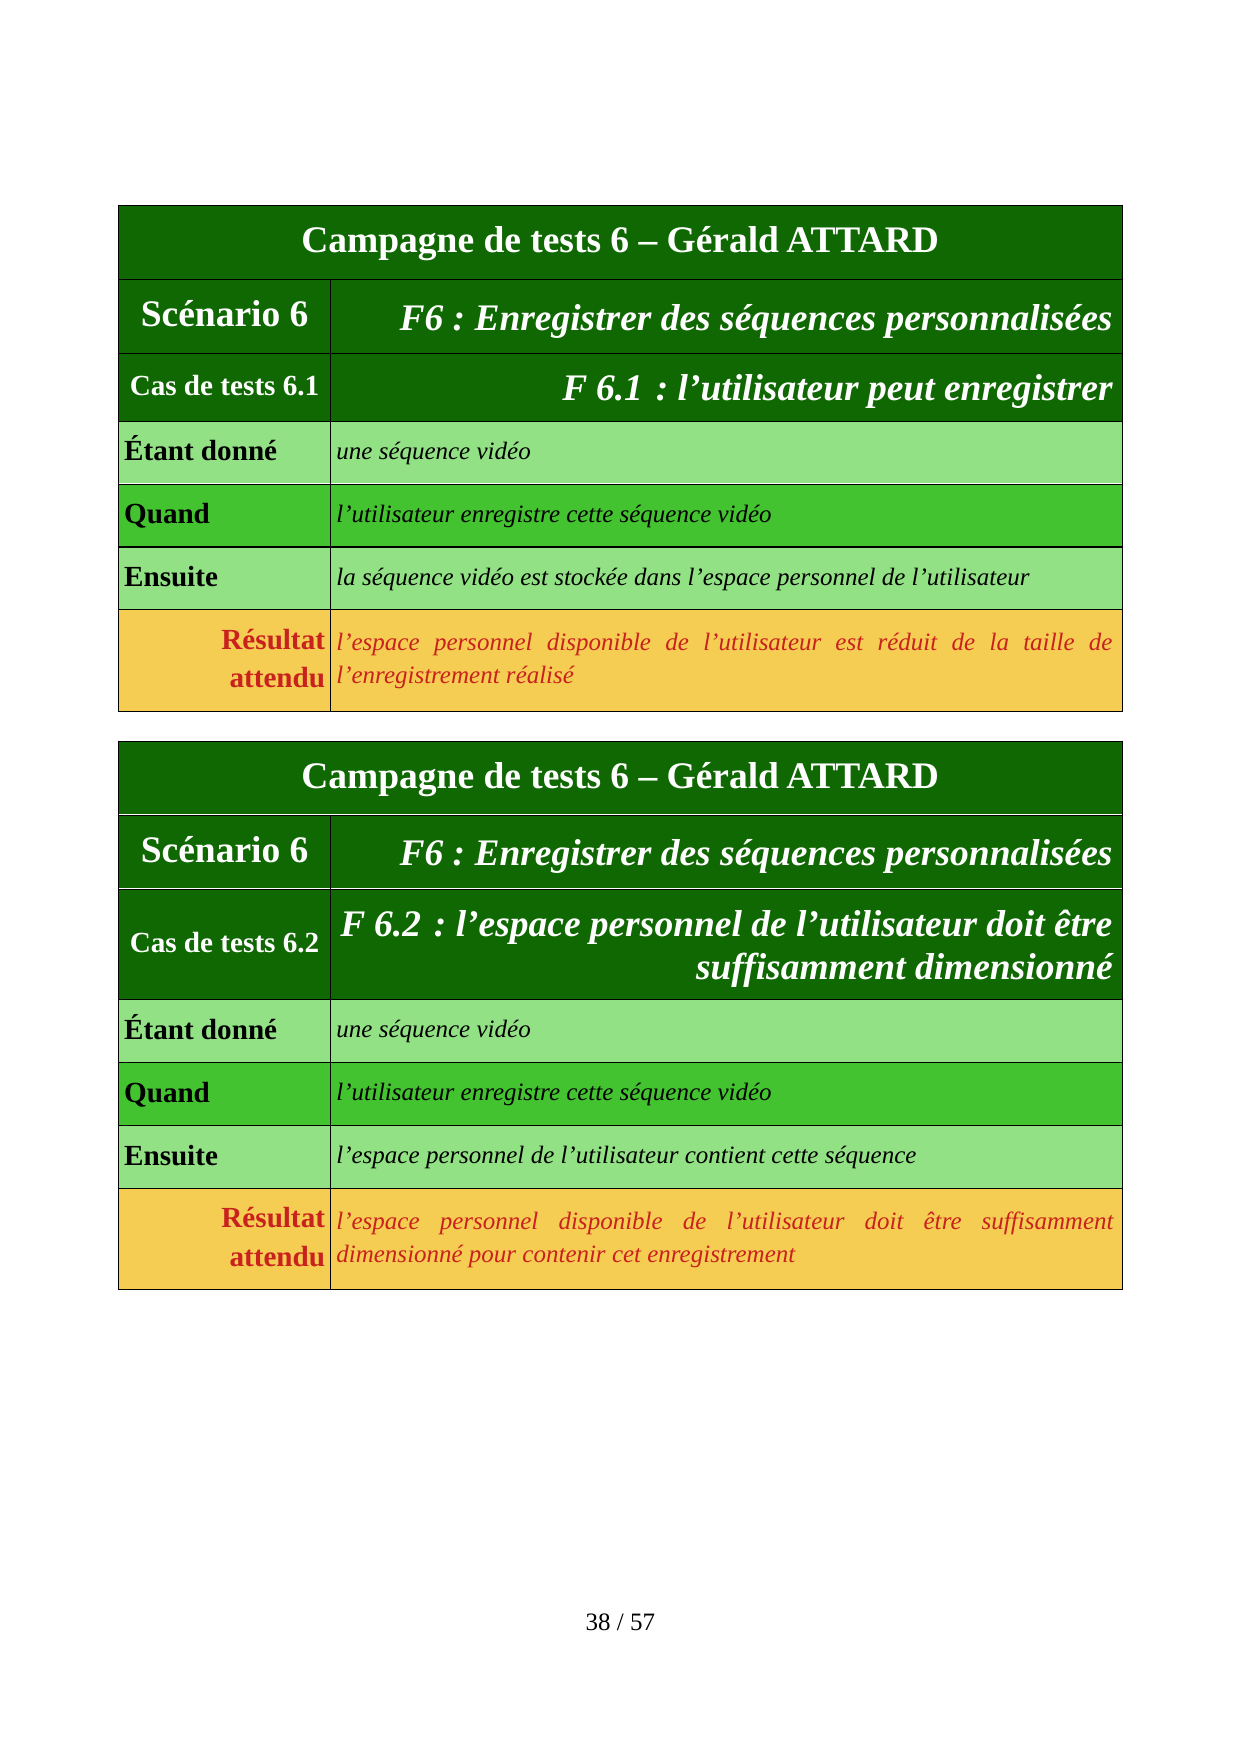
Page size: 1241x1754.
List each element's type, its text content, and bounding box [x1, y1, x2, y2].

table_cell Scénario 6 [119, 816, 330, 888]
table_cell F 6.2 : l’espace personnel de l’utilisateur doit être suffisamment dimensionné [331, 890, 1122, 999]
table_cell une séquence vidéo [331, 422, 1122, 483]
table_cell l’espace personnel disponible de l’utilisateur est réduit de la taille de l’enregistrement réalisé [331, 610, 1122, 711]
table_cell Étant donné [119, 1000, 330, 1062]
table_cell la séquence vidéo est stockée dans l’espace personnel de l’utilisateur [331, 548, 1122, 609]
table_cell Quand [119, 485, 330, 546]
table_cell Ensuite [119, 548, 330, 609]
table_cell Cas de tests 6.1 [119, 354, 330, 421]
table_header Campagne de tests 6 – Gérald ATTARD [119, 742, 1122, 814]
table_cell F6 : Enregistrer des séquences personnalisées [331, 280, 1122, 353]
table_cell Ensuite [119, 1126, 330, 1188]
table_cell l’espace personnel disponible de l’utilisateur doit être suffisamment dimensionné pour contenir cet enregistrement [331, 1189, 1122, 1289]
table_cell F 6.1 : l’utilisateur peut enregistrer [331, 354, 1122, 421]
table_cell Étant donné [119, 422, 330, 483]
table_cell Quand [119, 1063, 330, 1125]
table_cell Scénario 6 [119, 280, 330, 353]
table_cell Résultat attendu [119, 1189, 330, 1289]
table_cell l’utilisateur enregistre cette séquence vidéo [331, 1063, 1122, 1125]
table_cell l’espace personnel de l’utilisateur contient cette séquence [331, 1126, 1122, 1188]
table_cell une séquence vidéo [331, 1000, 1122, 1062]
table_cell Résultat attendu [119, 610, 330, 711]
table_cell F6 : Enregistrer des séquences personnalisées [331, 816, 1122, 888]
table_cell Cas de tests 6.2 [119, 890, 330, 999]
table_header Campagne de tests 6 – Gérald ATTARD [119, 206, 1122, 279]
table_cell l’utilisateur enregistre cette séquence vidéo [331, 485, 1122, 546]
